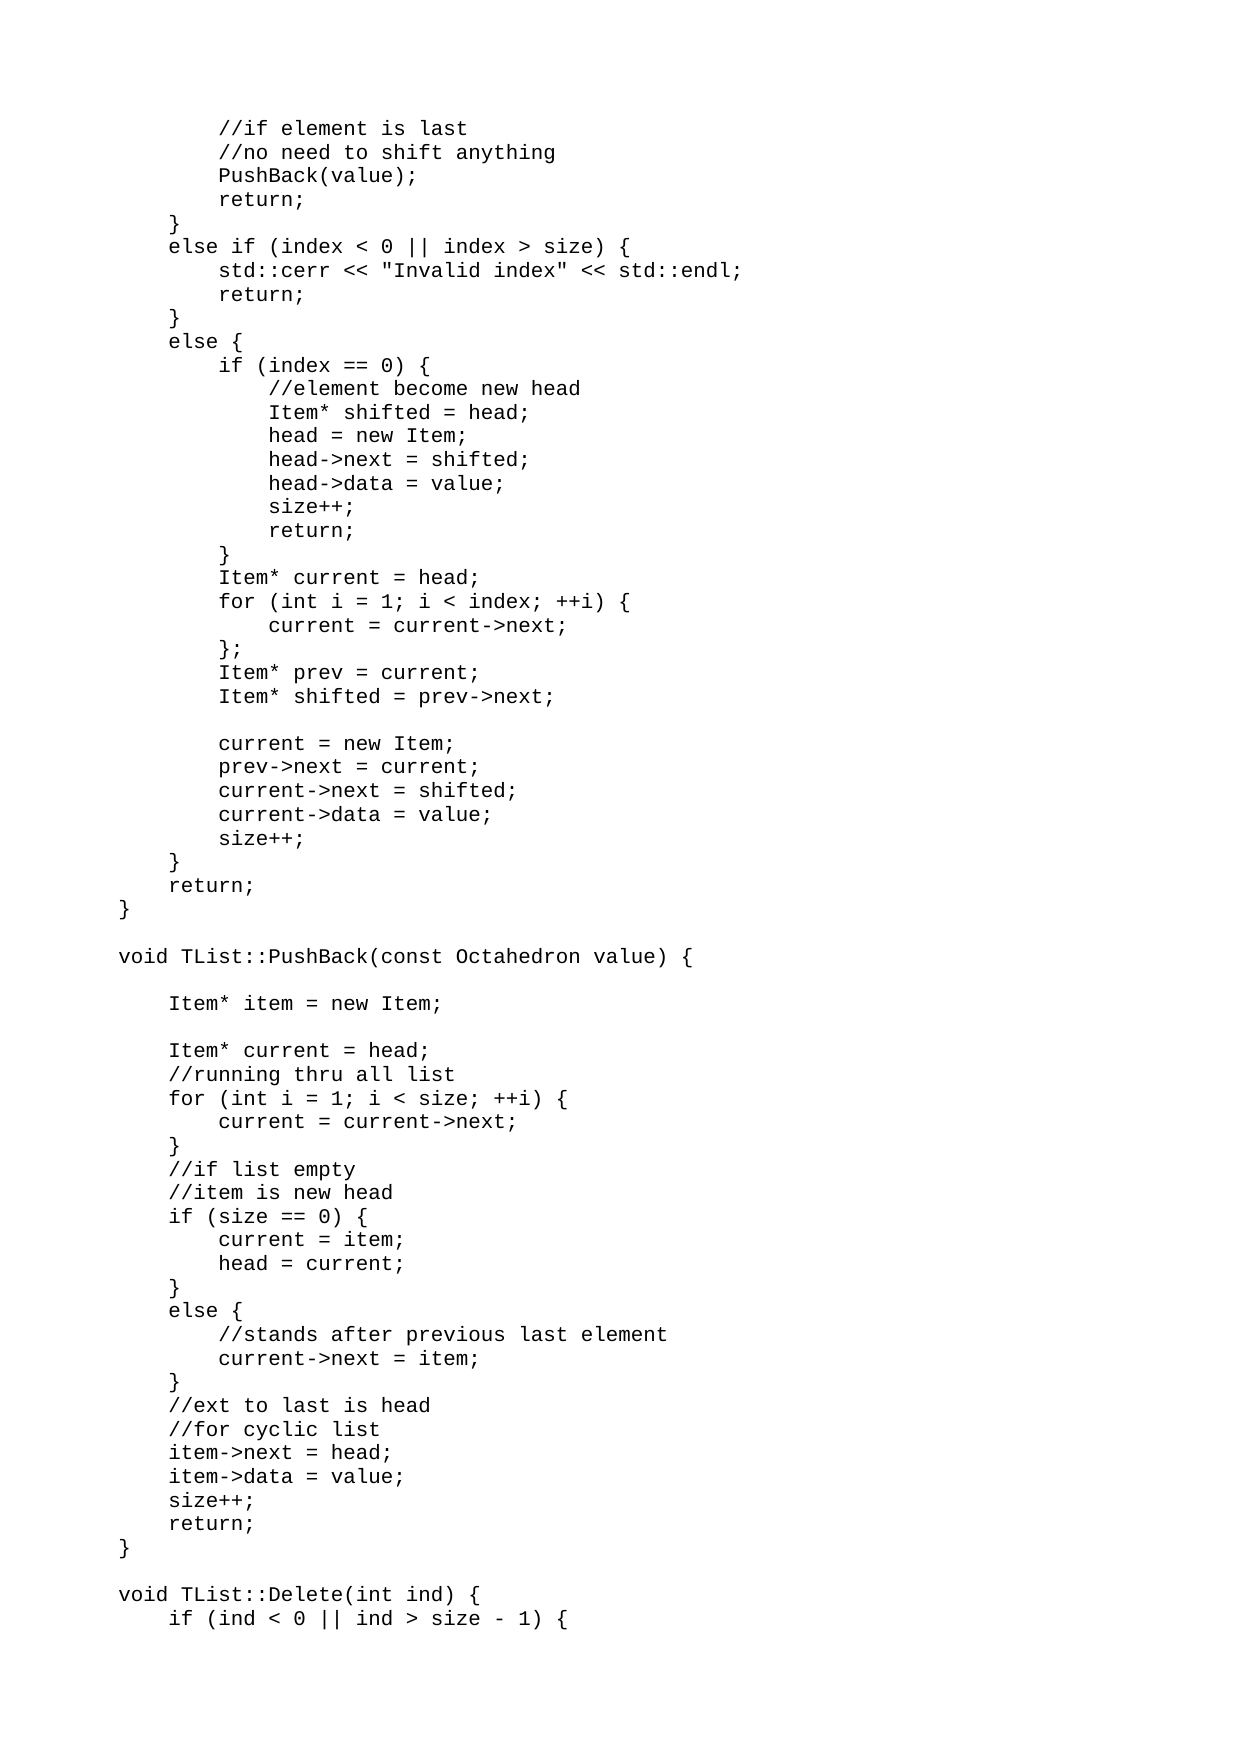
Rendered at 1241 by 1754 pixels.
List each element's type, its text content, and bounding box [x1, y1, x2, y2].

text current->next = shifted; [118, 780, 1122, 804]
text //for cyclic list [118, 1419, 1122, 1442]
text current->data = value; [118, 804, 1122, 827]
text else { [118, 1300, 1122, 1324]
text head->next = shifted; [118, 449, 1122, 473]
text else { [118, 331, 1122, 354]
text for (int i = 1; i < size; ++i) { [118, 1088, 1122, 1111]
text std::cerr << "Invalid index" << std::endl; [118, 260, 1122, 284]
text } [118, 898, 1122, 922]
text head->data = value; [118, 473, 1122, 496]
text size++; [118, 496, 1122, 520]
text return; [118, 520, 1122, 544]
text //stands after previous last element [118, 1324, 1122, 1348]
text //if list empty [118, 1158, 1122, 1182]
text current->next = item; [118, 1348, 1122, 1371]
text current = item; [118, 1229, 1122, 1253]
text size++; [118, 1489, 1122, 1513]
text } [118, 1135, 1122, 1158]
text void TList::PushBack(const Octahedron value) { [118, 946, 1122, 969]
text //item is new head [118, 1182, 1122, 1206]
text //no need to shift anything [118, 142, 1122, 165]
text for (int i = 1; i < index; ++i) { [118, 591, 1122, 615]
text Item* prev = current; [118, 662, 1122, 686]
text Item* shifted = prev->next; [118, 686, 1122, 709]
text //running thru all list [118, 1064, 1122, 1088]
text else if (index < 0 || index > size) { [118, 236, 1122, 260]
text if (size == 0) { [118, 1206, 1122, 1229]
text current = current->next; [118, 615, 1122, 638]
text if (ind < 0 || ind > size - 1) { [118, 1608, 1122, 1631]
text //if element is last [118, 118, 1122, 142]
text } [118, 1537, 1122, 1561]
text //ext to last is head [118, 1395, 1122, 1419]
text Item* item = new Item; [118, 993, 1122, 1017]
text Item* current = head; [118, 567, 1122, 591]
text current = current->next; [118, 1111, 1122, 1135]
text PushBack(value); [118, 165, 1122, 189]
text item->next = head; [118, 1442, 1122, 1466]
text return; [118, 189, 1122, 213]
text Item* shifted = head; [118, 402, 1122, 426]
text size++; [118, 827, 1122, 851]
text void TList::Delete(int ind) { [118, 1584, 1122, 1608]
text return; [118, 875, 1122, 898]
text return; [118, 284, 1122, 307]
text Item* current = head; [118, 1040, 1122, 1064]
text return; [118, 1513, 1122, 1537]
text } [118, 544, 1122, 567]
text if (index == 0) { [118, 354, 1122, 378]
text } [118, 1371, 1122, 1395]
text prev->next = current; [118, 757, 1122, 780]
text } [118, 213, 1122, 236]
text } [118, 307, 1122, 331]
text } [118, 1277, 1122, 1300]
text } [118, 851, 1122, 875]
text current = new Item; [118, 733, 1122, 757]
text head = new Item; [118, 426, 1122, 449]
text item->data = value; [118, 1466, 1122, 1489]
text }; [118, 638, 1122, 662]
text head = current; [118, 1253, 1122, 1277]
text //element become new head [118, 378, 1122, 402]
